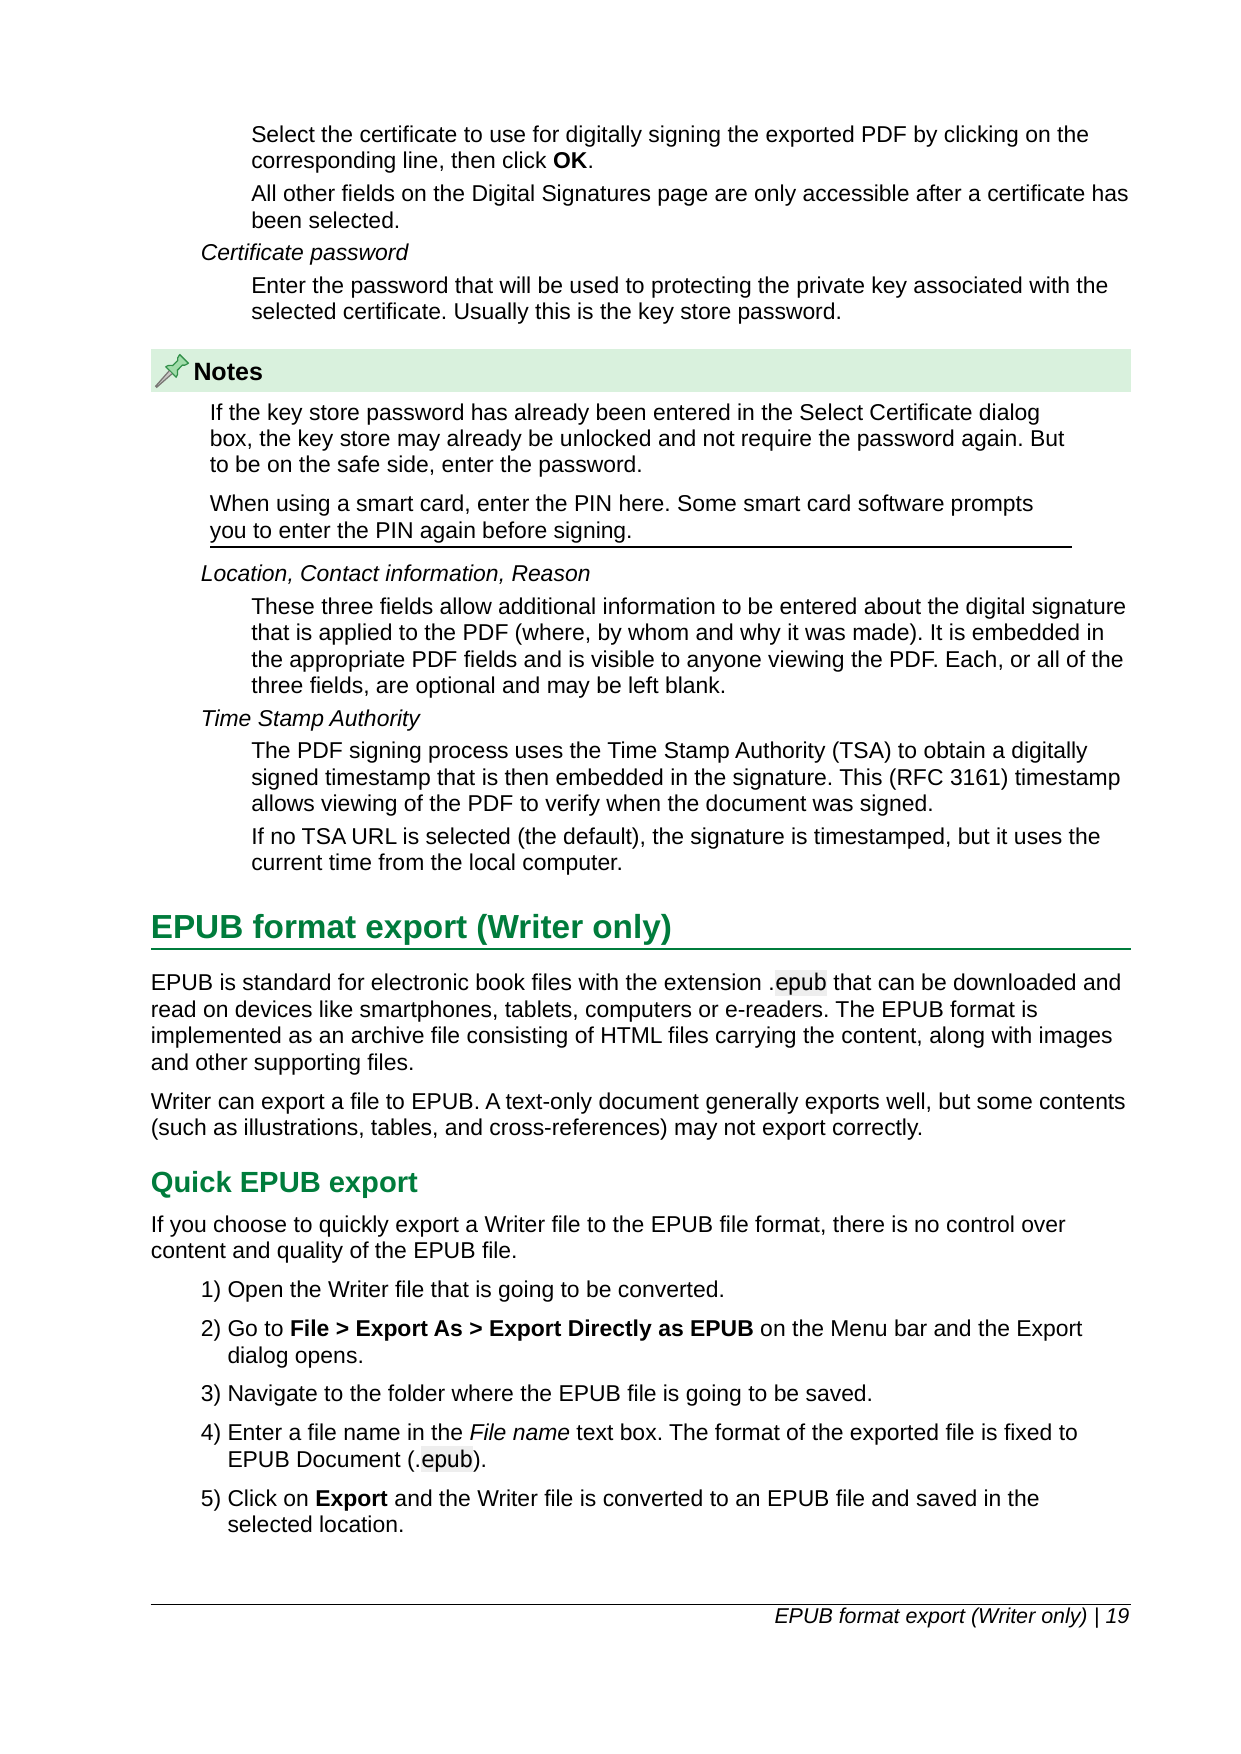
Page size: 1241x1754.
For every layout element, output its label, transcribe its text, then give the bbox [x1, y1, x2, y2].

text When using a smart card, enter the PIN here. Some smart card software prompts you to enter the PIN again before signing. [209, 490, 1072, 548]
list If you choose to quickly export a Writer file to the EPUB file format, there is no control over content and quality of the EPUB file. [151, 1211, 1131, 1264]
text Select the certificate to use for digitally signing the exported PDF by clicking on the corresponding line, then click OK. [251, 121, 1131, 174]
subtitle EPUB format export (Writer only) [151, 907, 1131, 948]
subtitle Quick EPUB export [151, 1165, 1131, 1199]
list Enter a file name in the File name text box. The format of the exported file is fixed to EPUB Document (.epub). [227, 1419, 1131, 1472]
list Navigate to the folder where the EPUB file is going to be saved. [227, 1380, 1131, 1407]
text The PDF signing process uses the Time Stamp Authority (TSA) to obtain a digitally signed timestamp that is then embedded in the signature. This (RFC 3161) timestamp allows viewing of the PDF to verify when the document was signed. [251, 737, 1131, 817]
text EPUB is standard for electronic book files with the extension .epub that can be downloaded and read on devices like smartphones, tablets, computers or e-readers. The EPUB format is implemented as an archive file consisting of HTML files carrying the content, along with images and other supporting files. [151, 969, 1131, 1075]
text Enter the password that will be used to protecting the private key associated with the selected certificate. Usually this is the key store password. [251, 272, 1131, 325]
text Location, Contact information, Reason [201, 560, 1131, 587]
text All other fields on the Digital Signatures page are only accessible after a certificate has been selected. [251, 180, 1131, 233]
list Go to File > Export As > Export Directly as EPUB on the Menu bar and the Export dialog opens. [227, 1315, 1131, 1368]
text Writer can export a file to EPUB. A text-only document generally exports well, but some contents (such as illustrations, tables, and cross-references) may not export correctly. [151, 1088, 1131, 1140]
text Time Stamp Authority [201, 705, 1131, 731]
text If no TSA URL is selected (the default), the signature is timestamped, but it uses the current time from the local computer. [251, 823, 1131, 876]
text These three fields allow additional information to be entered about the digital signature that is applied to the PDF (where, by whom and why it was made). It is embedded in the appropriate PDF fields and is visible to anyone viewing the PDF. Each, or all of the three fields, are optional and may be left blank. [251, 593, 1131, 698]
list Click on Export and the Writer file is converted to an EPUB file and saved in the selected location. [227, 1485, 1131, 1538]
list Open the Writer file that is going to be converted. [227, 1276, 1131, 1303]
subtitle Notes [151, 349, 1131, 392]
text If the key store password has already been entered in the Select Certificate dialog box, the key store may already be unlocked and not require the password again. But to be on the safe side, enter the password. [209, 399, 1072, 478]
text Certificate password [201, 239, 1131, 266]
